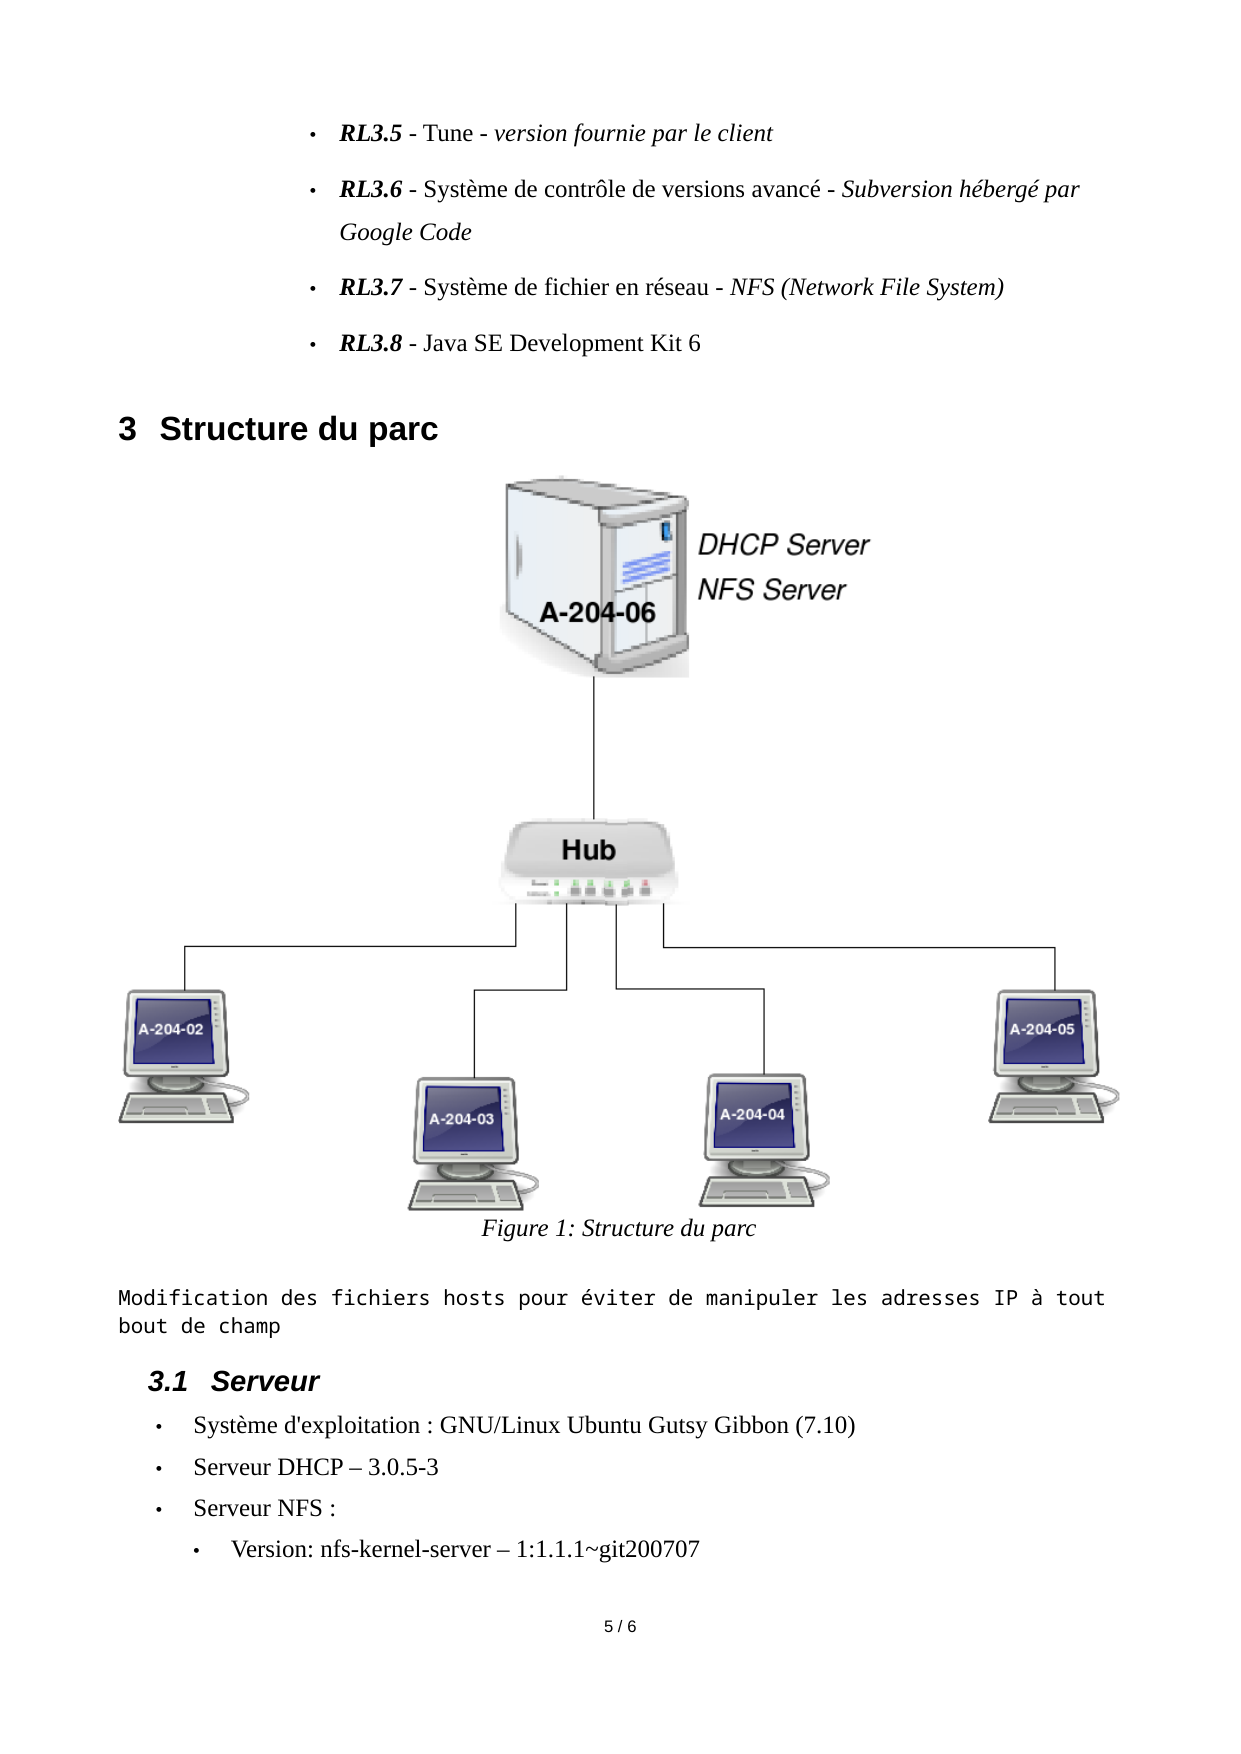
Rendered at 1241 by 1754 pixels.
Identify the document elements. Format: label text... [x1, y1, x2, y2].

list Serveur DHCP – 3.0.5-3 [156, 1452, 1122, 1481]
list Version: nfs-kernel-server – 1:1.1.1~git200707 [193, 1534, 1122, 1563]
picture [118, 472, 1123, 1213]
text Modification des fichiers hosts pour éviter de manipuler les adresses IP à tout bout de champ [118, 1283, 1122, 1339]
list Système d'exploitation : GNU/Linux Ubuntu Gutsy Gibbon (7.10) [156, 1411, 1122, 1439]
list RL3.6 - Système de contrôle de versions avancé - Subversion hébergé par Google Code [309, 174, 1122, 246]
subtitle Serveur [148, 1364, 1122, 1398]
list RL3.8 - Java SE Development Kit 6 [309, 328, 1122, 357]
text Figure 1: Structure du parc [118, 1213, 1122, 1242]
list Serveur NFS : [156, 1493, 1122, 1522]
list RL3.5 - Tune - version fournie par le client [309, 118, 1122, 147]
list RL3.7 - Système de fichier en réseau - NFS (Network File System) [309, 272, 1122, 301]
subtitle Structure du parc [118, 409, 1122, 447]
